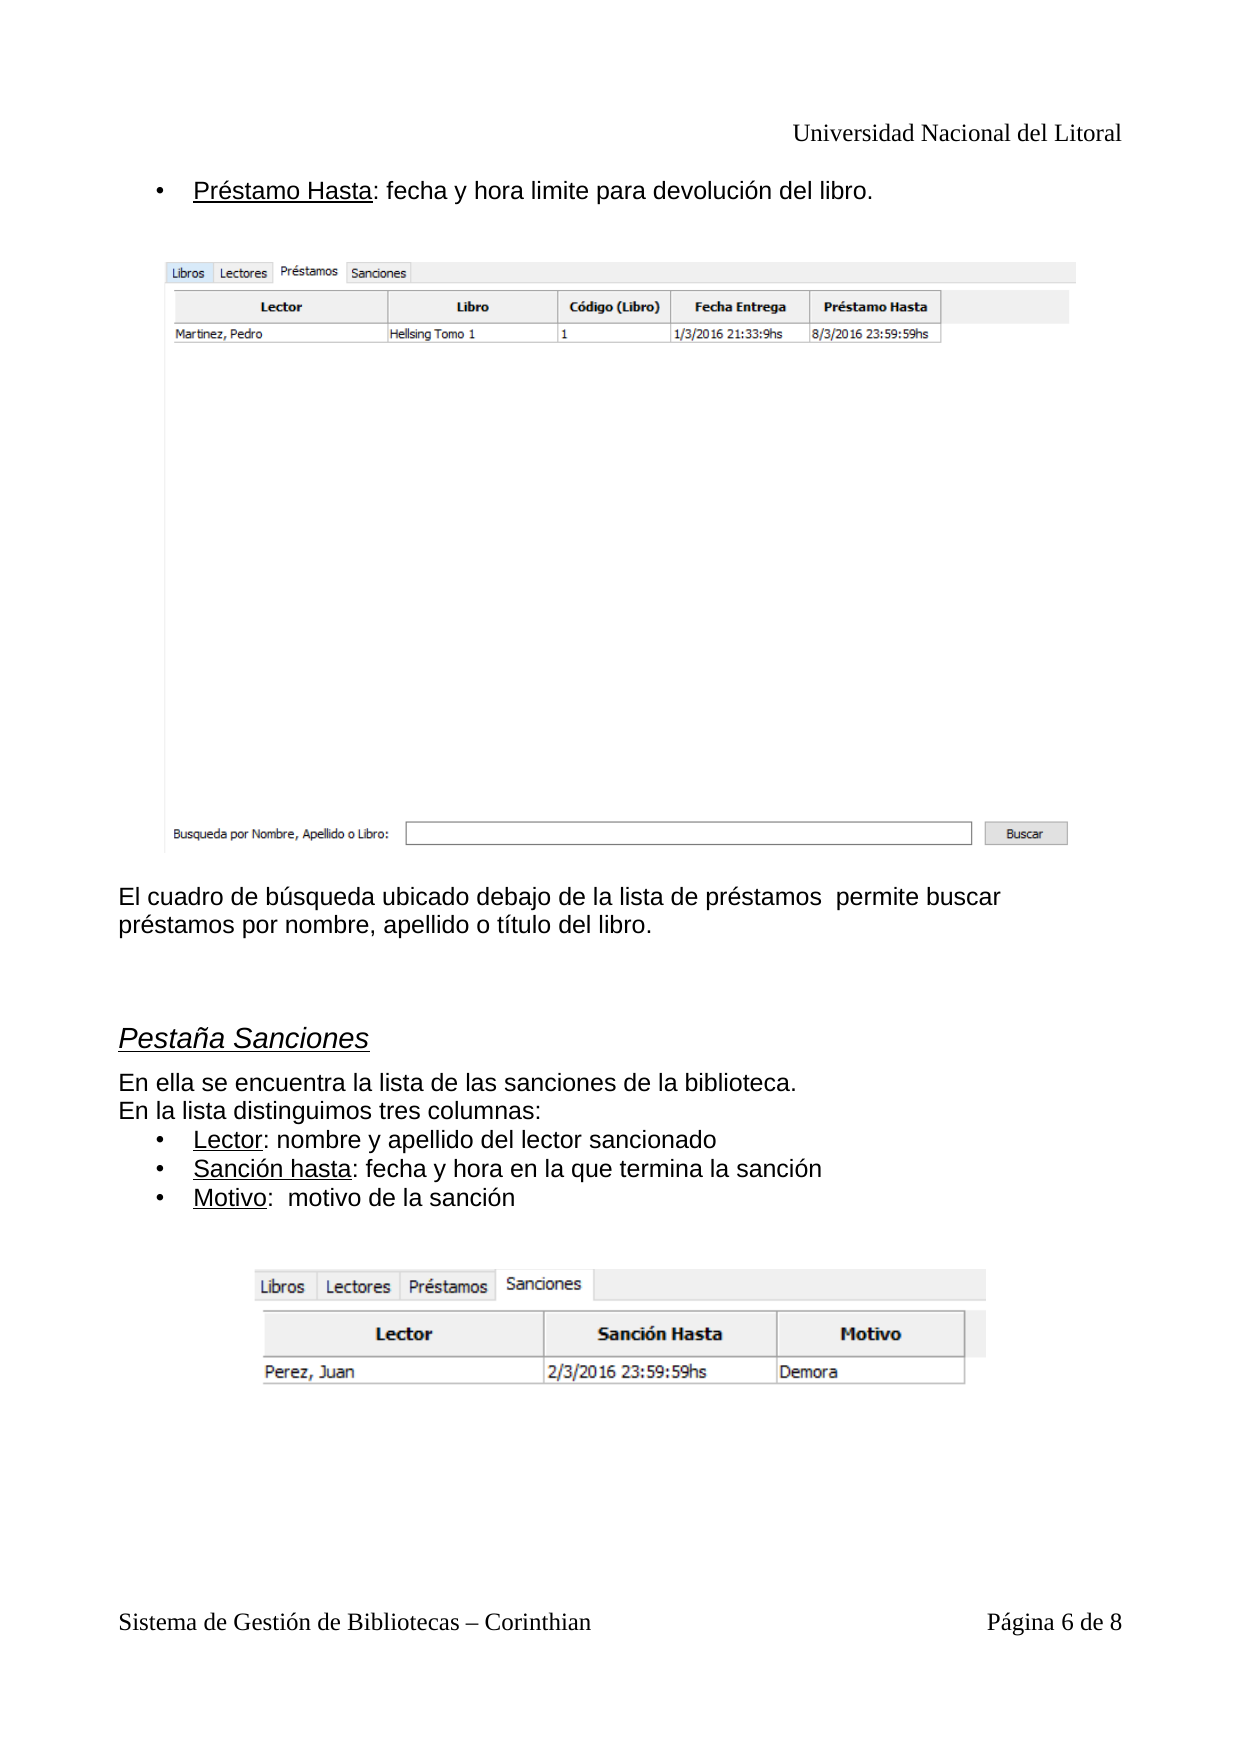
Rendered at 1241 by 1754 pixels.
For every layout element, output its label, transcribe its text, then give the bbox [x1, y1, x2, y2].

list Préstamo Hasta: fecha y hora limite para devolución del libro. [156, 176, 1122, 205]
text En la lista distinguimos tres columnas: [118, 1096, 1122, 1125]
text El cuadro de búsqueda ubicado debajo de la lista de préstamos permite buscar préstamos por nombre, apellido o título del libro. [118, 881, 1122, 939]
subtitle Pestaña Sanciones [118, 1021, 1122, 1055]
list Motivo: motivo de la sanción [156, 1183, 1122, 1212]
list Sanción hasta: fecha y hora en la que termina la sanción [156, 1154, 1122, 1183]
text En ella se encuentra la lista de las sanciones de la biblioteca. [118, 1067, 1122, 1096]
picture [164, 262, 1076, 853]
list Lector: nombre y apellido del lector sancionado [156, 1125, 1122, 1154]
picture [254, 1269, 986, 1427]
